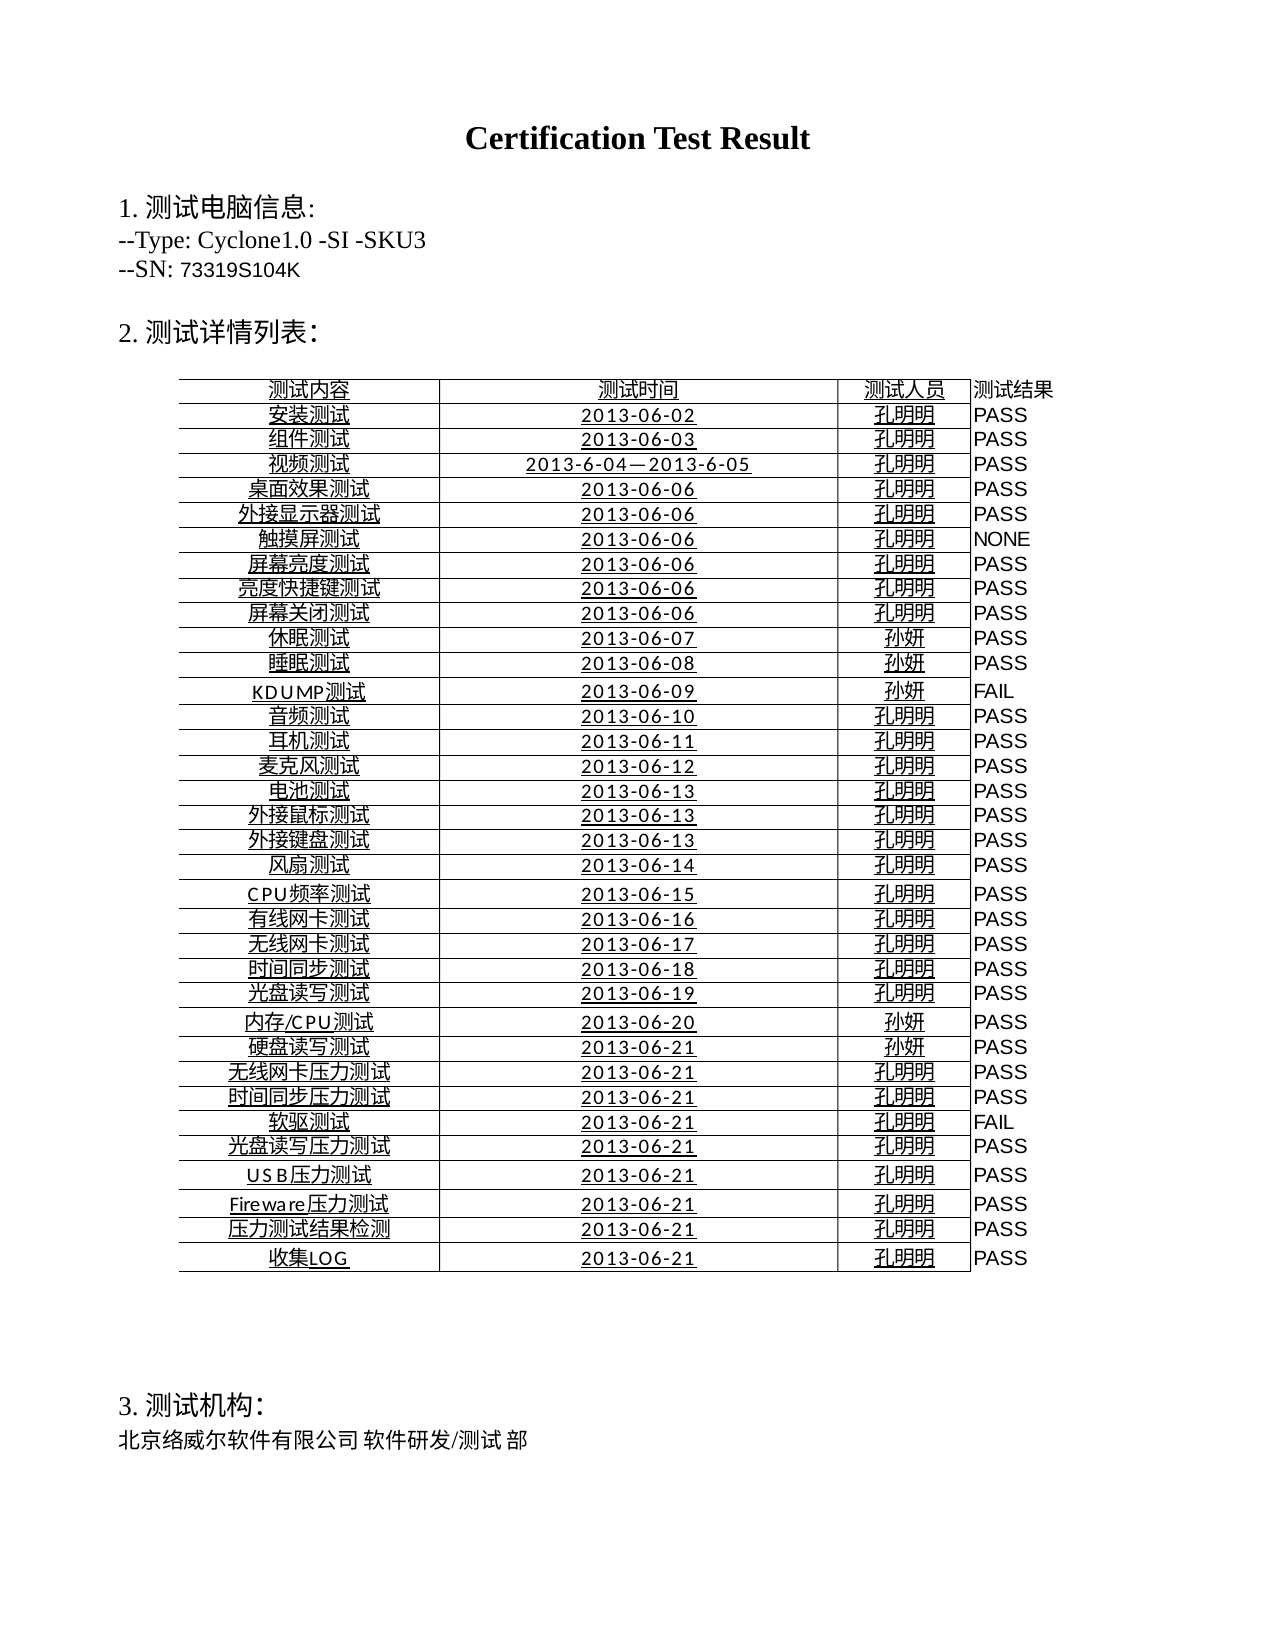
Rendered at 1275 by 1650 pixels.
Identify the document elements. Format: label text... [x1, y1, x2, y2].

text 2. 测试详情列表： [118, 311, 1157, 351]
text --SN: 73319S104K [118, 254, 1157, 283]
text --Type: Cyclone1.0 -SI -SKU3 [118, 225, 1157, 254]
text 3. 测试机构： [118, 1384, 1157, 1423]
text 北京络威尔软件有限公司 软件研发/测试 部 [118, 1423, 1157, 1455]
text 1. 测试电脑信息: [118, 186, 1157, 225]
